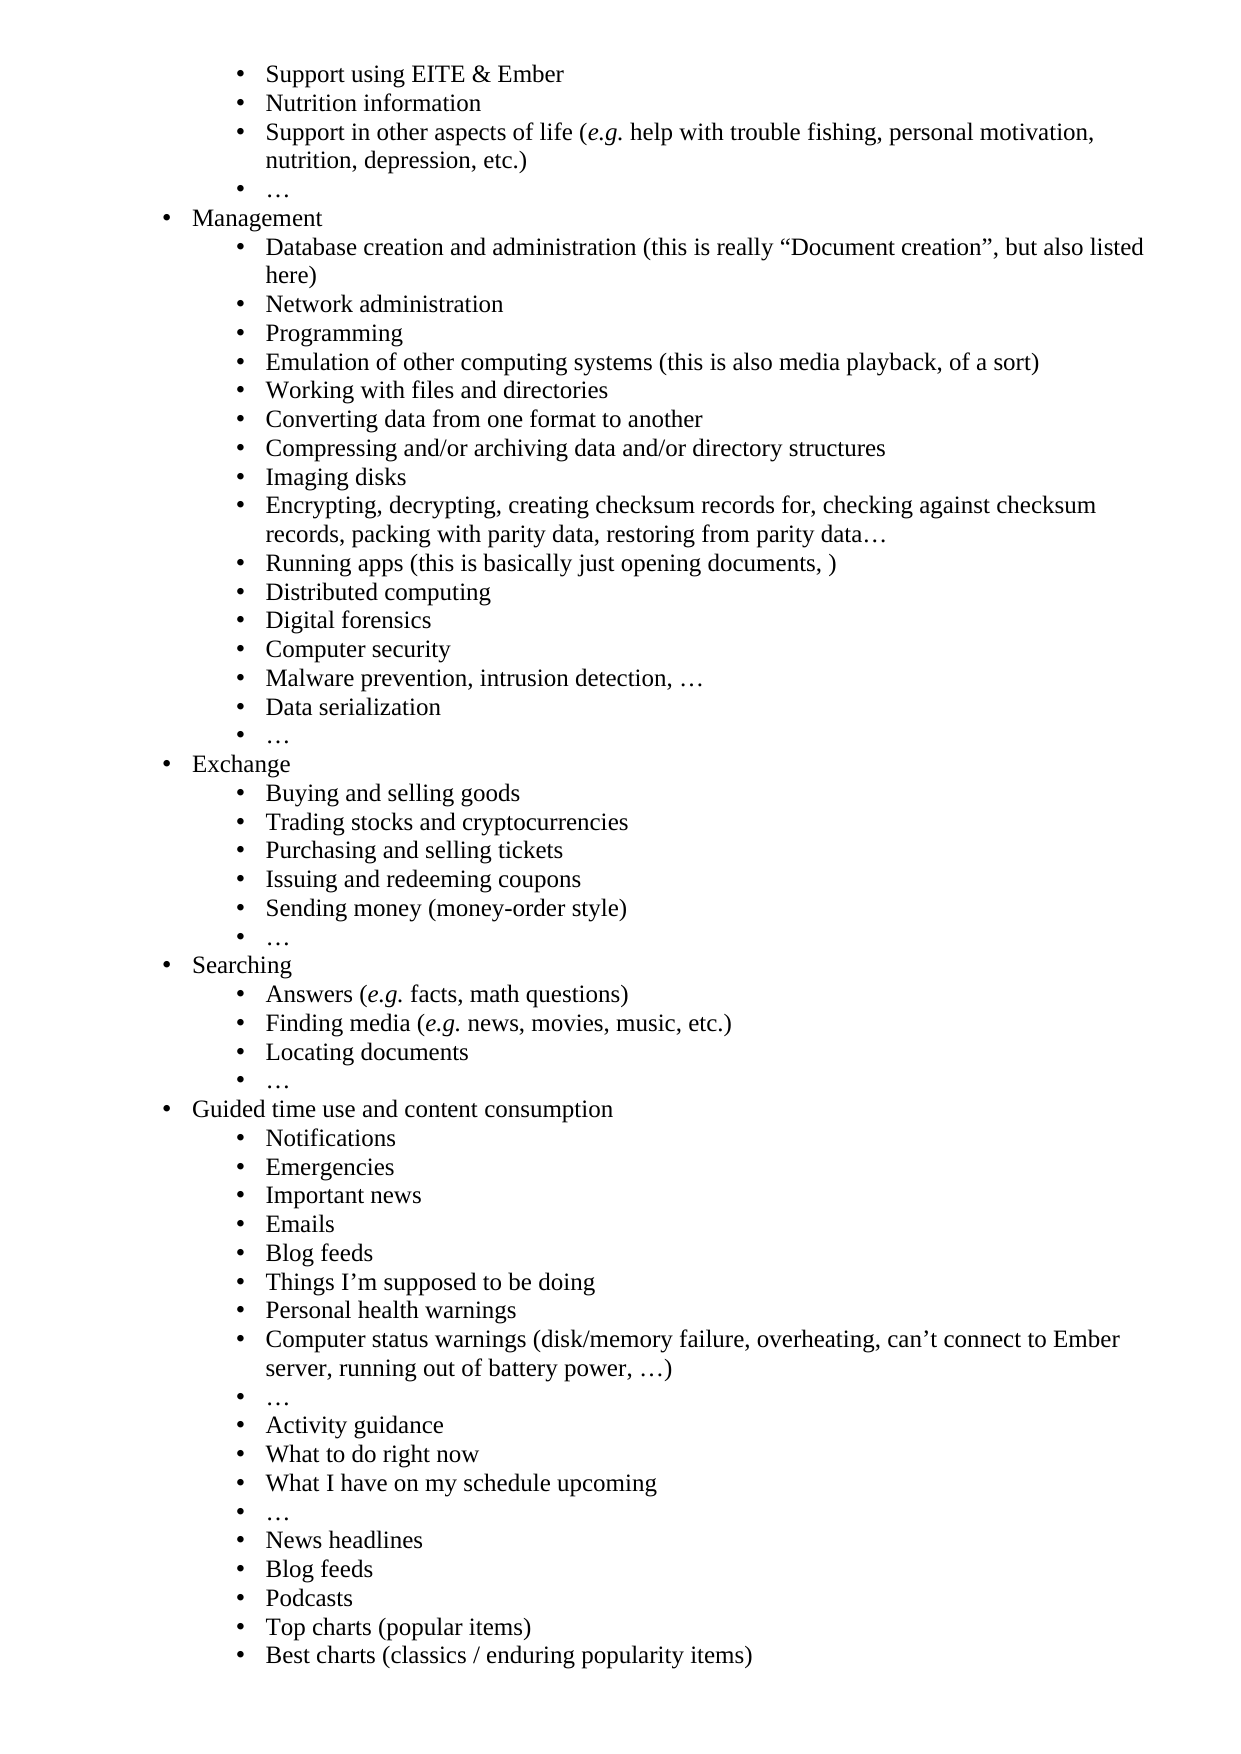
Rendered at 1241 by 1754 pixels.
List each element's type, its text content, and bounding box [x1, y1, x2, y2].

list Sending money (money-order style) [236, 893, 1181, 922]
list Guided time use and content consumption [162, 1094, 1181, 1123]
list Answers (e.g. facts, math questions) [236, 979, 1181, 1008]
list … [236, 1382, 1181, 1410]
list Purchasing and selling tickets [236, 835, 1181, 864]
list Podcasts [236, 1583, 1181, 1612]
list What I have on my schedule upcoming [236, 1468, 1181, 1497]
list Locating documents [236, 1037, 1181, 1065]
list Data serialization [236, 692, 1181, 720]
list Digital forensics [236, 605, 1181, 634]
list Programming [236, 318, 1181, 347]
list What to do right now [236, 1439, 1181, 1468]
list Blog feeds [236, 1238, 1181, 1267]
list Converting data from one format to another [236, 404, 1181, 433]
list Database creation and administration (this is really “Document creation”, but also listed here) [236, 232, 1181, 289]
list … [236, 720, 1181, 749]
list Notifications [236, 1123, 1181, 1152]
list Finding media (e.g. news, movies, music, etc.) [236, 1008, 1181, 1037]
list … [236, 1065, 1181, 1094]
list News headlines [236, 1525, 1181, 1554]
list Management [162, 203, 1181, 232]
list Computer status warnings (disk/memory failure, overheating, can’t connect to Ember server, running out of battery power, …) [236, 1324, 1181, 1382]
list Buying and selling goods [236, 778, 1181, 807]
list Computer security [236, 634, 1181, 663]
list Top charts (popular items) [236, 1612, 1181, 1640]
list … [236, 1497, 1181, 1525]
list Personal health warnings [236, 1295, 1181, 1324]
list Imaging disks [236, 462, 1181, 490]
list Network administration [236, 289, 1181, 318]
list Encrypting, decrypting, creating checksum records for, checking against checksum records, packing with parity data, restoring from parity data… [236, 490, 1181, 548]
list Compressing and/or archiving data and/or directory structures [236, 433, 1181, 462]
list … [236, 174, 1181, 203]
list Running apps (this is basically just opening documents, ) [236, 548, 1181, 577]
list Malware prevention, intrusion detection, … [236, 663, 1181, 692]
list Best charts (classics / enduring popularity items) [236, 1640, 1181, 1669]
list Emulation of other computing systems (this is also media playback, of a sort) [236, 347, 1181, 375]
list Activity guidance [236, 1410, 1181, 1439]
list Support using EITE & Ember [236, 59, 1181, 88]
list … [236, 922, 1181, 950]
list Emergencies [236, 1152, 1181, 1180]
list Emails [236, 1209, 1181, 1238]
list Issuing and redeeming coupons [236, 864, 1181, 893]
list Blog feeds [236, 1554, 1181, 1583]
list Exchange [162, 749, 1181, 778]
list Support in other aspects of life (e.g. help with trouble fishing, personal motivation, nutrition, depression, etc.) [236, 117, 1181, 174]
list Important news [236, 1180, 1181, 1209]
list Searching [162, 950, 1181, 979]
list Nutrition information [236, 88, 1181, 117]
list Trading stocks and cryptocurrencies [236, 807, 1181, 835]
list Distributed computing [236, 577, 1181, 605]
list Working with files and directories [236, 375, 1181, 404]
list Things I’m supposed to be doing [236, 1267, 1181, 1295]
